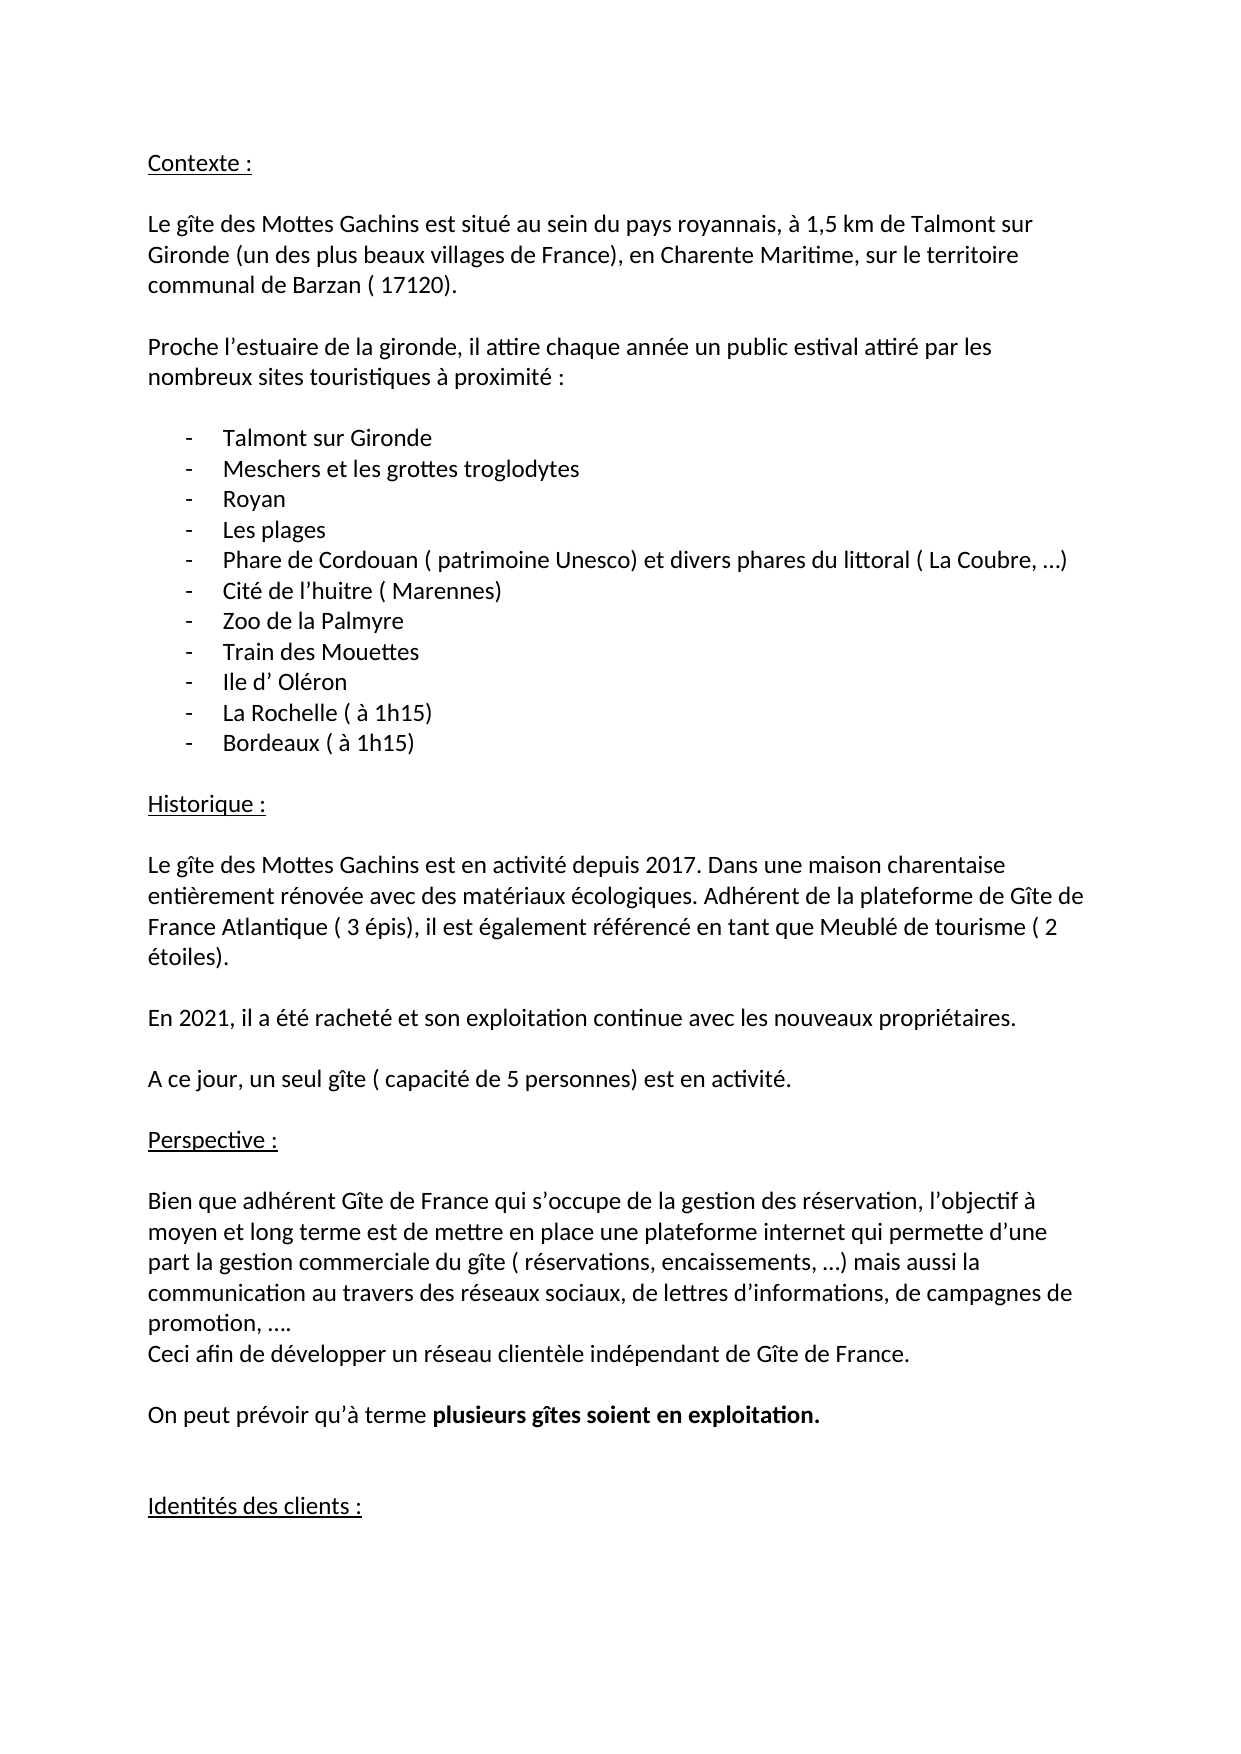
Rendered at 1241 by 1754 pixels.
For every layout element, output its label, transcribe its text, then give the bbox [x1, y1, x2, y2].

text En 2021, il a été racheté et son exploitation continue avec les nouveaux propriétaires. [148, 1002, 1093, 1033]
list Cité de l’huitre ( Marennes) [185, 575, 1093, 605]
text Bien que adhérent Gîte de France qui s’occupe de la gestion des réservation, l’objectif à moyen et long terme est de mettre en place une plateforme internet qui permette d’une part la gestion commerciale du gîte ( réservations, encaissements, …) mais aussi la communication au travers des réseaux sociaux, de lettres d’informations, de campagnes de promotion, …. [148, 1185, 1093, 1338]
text Le gîte des Mottes Gachins est situé au sein du pays royannais, à 1,5 km de Talmont sur Gironde (un des plus beaux villages de France), en Charente Maritime, sur le territoire communal de Barzan ( 17120). [148, 209, 1093, 300]
list Bordeaux ( à 1h15) [185, 727, 1093, 758]
text Historique : [148, 788, 1093, 819]
text On peut prévoir qu’à terme plusieurs gîtes soient en exploitation. [148, 1399, 1093, 1429]
list Royan [185, 483, 1093, 514]
text Identités des clients : [148, 1491, 1093, 1521]
text Ceci afin de développer un réseau clientèle indépendant de Gîte de France. [148, 1338, 1093, 1368]
list Zoo de la Palmyre [185, 605, 1093, 636]
list Talmont sur Gironde [185, 422, 1093, 453]
list Train des Mouettes [185, 636, 1093, 666]
list Les plages [185, 514, 1093, 544]
list La Rochelle ( à 1h15) [185, 697, 1093, 727]
text Le gîte des Mottes Gachins est en activité depuis 2017. Dans une maison charentaise entièrement rénovée avec des matériaux écologiques. Adhérent de la plateforme de Gîte de France Atlantique ( 3 épis), il est également référencé en tant que Meublé de tourisme ( 2 étoiles). [148, 849, 1093, 972]
list Ile d’ Oléron [185, 666, 1093, 697]
text Contexte : [148, 148, 1093, 178]
text A ce jour, un seul gîte ( capacité de 5 personnes) est en activité. [148, 1063, 1093, 1094]
list Phare de Cordouan ( patrimoine Unesco) et divers phares du littoral ( La Coubre, …) [185, 544, 1093, 575]
text Perspective : [148, 1124, 1093, 1155]
list Meschers et les grottes troglodytes [185, 453, 1093, 483]
text Proche l’estuaire de la gironde, il attire chaque année un public estival attiré par les nombreux sites touristiques à proximité : [148, 331, 1093, 392]
